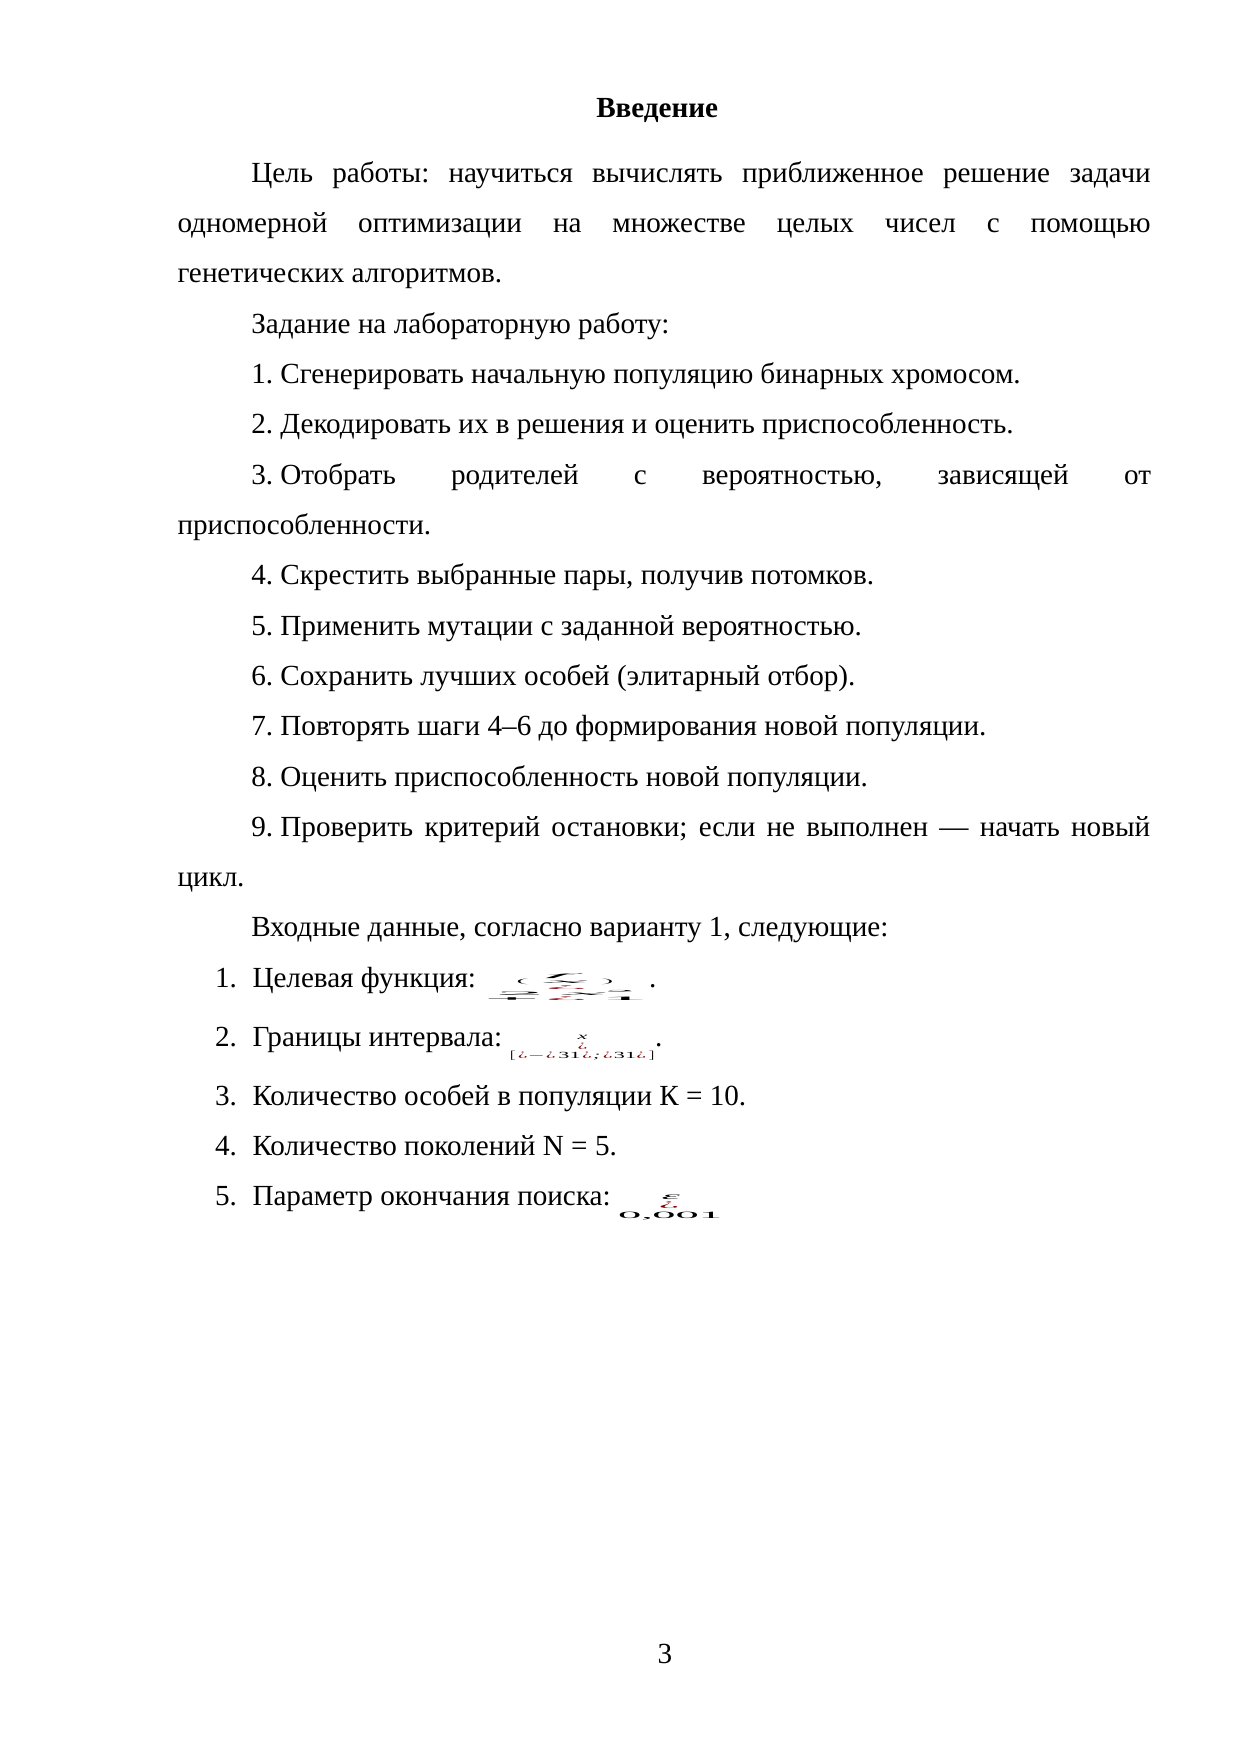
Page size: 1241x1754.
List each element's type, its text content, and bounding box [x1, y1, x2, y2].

list Отобрать родителей с вероятностью, зависящей от приспособленности. [177, 457, 1152, 541]
list Повторять шаги 4–6 до формирования новой популяции. [177, 708, 1152, 742]
list Целевая функция: . [215, 960, 1152, 1002]
list Скрестить выбранные пары, получив потомков. [177, 557, 1152, 591]
text Входные данные, согласно варианту 1, следующие: [177, 909, 1152, 943]
list Оценить приспособленность новой популяции. [177, 759, 1152, 792]
list Границы интервала: . [215, 1019, 1152, 1061]
text Цель работы: научиться вычислять приближенное решение задачи одномерной оптимизации на множестве целых чисел с помощью генетических алгоритмов. [177, 155, 1152, 289]
text Введение [251, 90, 1063, 123]
list Количество особей в популяции К = 10. [215, 1078, 1152, 1111]
list Количество поколений N = 5. [215, 1128, 1152, 1162]
list Параметр окончания поиска: [215, 1178, 1152, 1221]
list Применить мутации с заданной вероятностью. [177, 608, 1152, 641]
list Декодировать их в решения и оценить приспособленность. [177, 406, 1152, 440]
list Сохранить лучших особей (элитарный отбор). [177, 658, 1152, 692]
list Проверить критерий остановки; если не выполнен — начать новый цикл. [177, 809, 1152, 893]
list Сгенерировать начальную популяцию бинарных хромосом. [177, 356, 1152, 390]
text Задание на лабораторную работу: [177, 306, 1152, 339]
